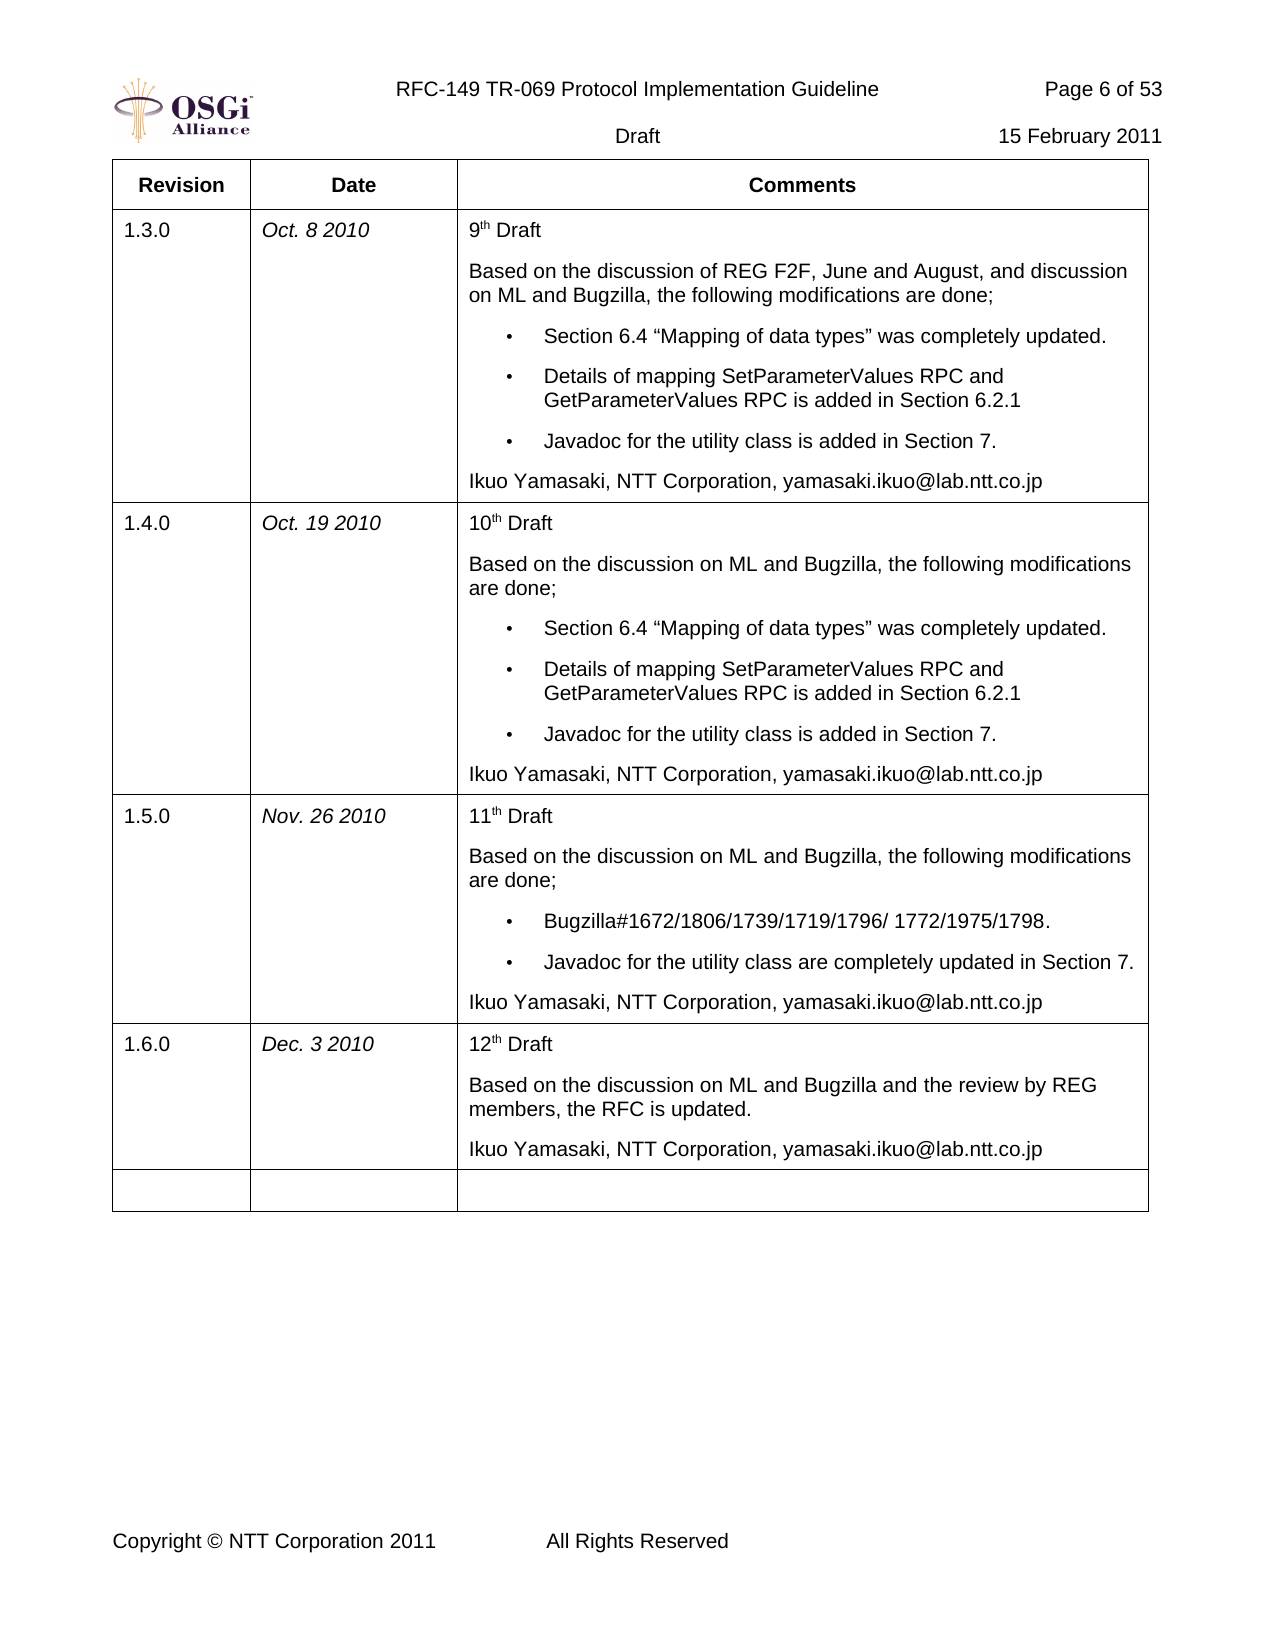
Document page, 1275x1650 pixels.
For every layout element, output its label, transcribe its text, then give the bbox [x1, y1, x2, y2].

table_cell [458, 1170, 1148, 1211]
table_cell Oct. 19 2010 [251, 503, 457, 794]
table_cell 11th Draft Based on the discussion on ML and Bugzilla, the following modifications are done; Bugzilla#1672/1806/1739/1719/1796/ 1772/1975/1798. Javadoc for the utility class are completely updated in Section 7. Ikuo Yamasaki, NTT Corporation, yamasaki.ikuo@lab.ntt.co.jp [458, 795, 1148, 1022]
picture [114, 78, 254, 143]
table_header Comments [458, 160, 1148, 209]
table_cell Oct. 8 2010 [251, 210, 457, 502]
table_cell 9th Draft Based on the discussion of REG F2F, June and August, and discussion on ML and Bugzilla, the following modifications are done; Section 6.4 “Mapping of data types” was completely updated. Details of mapping SetParameterValues RPC and GetParameterValues RPC is added in Section 6.2.1 Javadoc for the utility class is added in Section 7. Ikuo Yamasaki, NTT Corporation, yamasaki.ikuo@lab.ntt.co.jp [458, 210, 1148, 502]
table_cell 10th Draft Based on the discussion on ML and Bugzilla, the following modifications are done; Section 6.4 “Mapping of data types” was completely updated. Details of mapping SetParameterValues RPC and GetParameterValues RPC is added in Section 6.2.1 Javadoc for the utility class is added in Section 7. Ikuo Yamasaki, NTT Corporation, yamasaki.ikuo@lab.ntt.co.jp [458, 503, 1148, 794]
table_cell 1.6.0 [113, 1024, 250, 1169]
table_cell Nov. 26 2010 [251, 795, 457, 1022]
table_header Revision [113, 160, 250, 209]
table_cell [251, 1170, 457, 1211]
table_cell 1.4.0 [113, 503, 250, 794]
table_cell Dec. 3 2010 [251, 1024, 457, 1169]
table_cell 1.5.0 [113, 795, 250, 1022]
table_header Date [251, 160, 457, 209]
table_cell 1.3.0 [113, 210, 250, 502]
table_cell 12th Draft Based on the discussion on ML and Bugzilla and the review by REG members, the RFC is updated. Ikuo Yamasaki, NTT Corporation, yamasaki.ikuo@lab.ntt.co.jp [458, 1024, 1148, 1169]
table_cell [113, 1170, 250, 1211]
